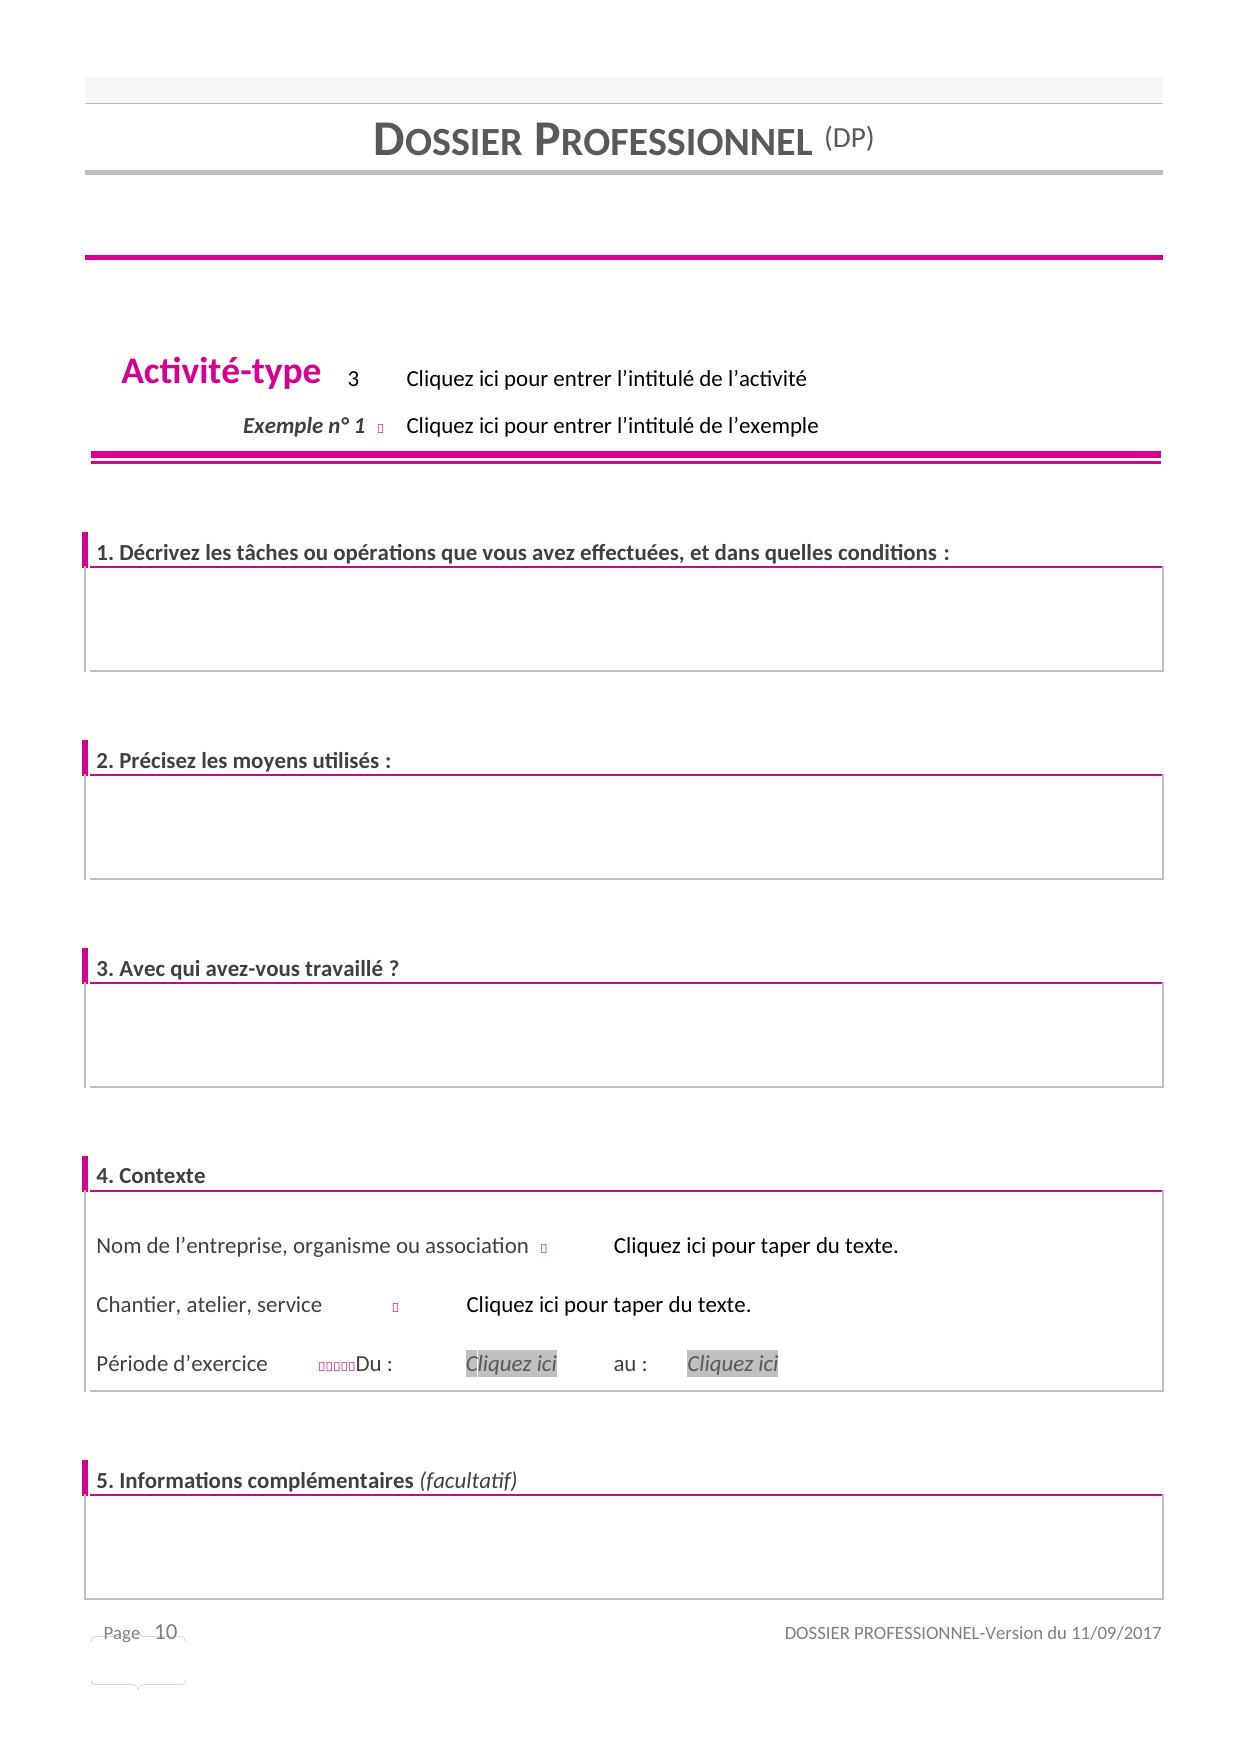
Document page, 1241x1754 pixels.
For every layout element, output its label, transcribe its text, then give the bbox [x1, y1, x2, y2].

table_cell [86, 1052, 1162, 1086]
table_cell [86, 1564, 1162, 1598]
table_cell [85, 1390, 1104, 1426]
table_cell [85, 914, 1163, 948]
table_cell Exemple n° 1  [85, 393, 395, 451]
table_cell [86, 844, 1162, 878]
table_cell [85, 1426, 1104, 1460]
table_cell [86, 636, 1162, 670]
table_cell [85, 1122, 1163, 1156]
table_cell Cliquez ici pour taper du texte. [455, 1272, 1162, 1331]
table_cell [85, 1086, 1104, 1122]
table_cell [85, 498, 1163, 532]
table_cell [86, 1530, 1162, 1564]
table_cell [589, 1192, 1162, 1226]
table_cell [86, 774, 1162, 810]
table_header 3 [336, 341, 395, 392]
table_cell [1104, 672, 1163, 706]
table_cell Cliquez ici pour taper du texte. [589, 1226, 1162, 1272]
table_cell 4. Contexte [88, 1156, 1163, 1189]
table_cell Cliquez ici pour entrer l’intitulé de l’exemple [395, 393, 1163, 451]
table_cell 5. Informations complémentaires (facultatif) [88, 1460, 1104, 1494]
table_cell [86, 602, 1162, 636]
table_cell [85, 706, 1163, 740]
table_header Cliquez ici pour entrer l’intitulé de l’activité [395, 341, 1163, 392]
table_cell [86, 566, 1162, 602]
table_cell [1104, 1392, 1163, 1426]
table_cell [86, 1018, 1162, 1052]
table_cell Période d’exercice Du : Cliquez ici au : Cliquez ici [86, 1331, 1162, 1390]
table_cell [1104, 1426, 1163, 1460]
table_header Activité-type [85, 341, 336, 392]
table_cell [86, 1494, 1162, 1530]
table_cell [85, 670, 1104, 706]
table_cell [86, 982, 1162, 1018]
table_cell [85, 451, 1163, 498]
table_cell [1104, 1460, 1163, 1494]
table_cell [86, 810, 1162, 844]
table_cell [86, 1190, 589, 1226]
table_cell Chantier, atelier, service  [86, 1272, 455, 1331]
table_cell [85, 878, 1163, 914]
table_cell 3. Avec qui avez-vous travaillé ? [88, 948, 1163, 982]
table_cell Nom de l’entreprise, organisme ou association  [86, 1226, 589, 1272]
table_cell [1104, 1088, 1163, 1122]
table_cell 2. Précisez les moyens utilisés : [88, 740, 1163, 774]
table_cell 1. Décrivez les tâches ou opérations que vous avez effectuées, et dans quelles conditions : [88, 532, 1163, 566]
